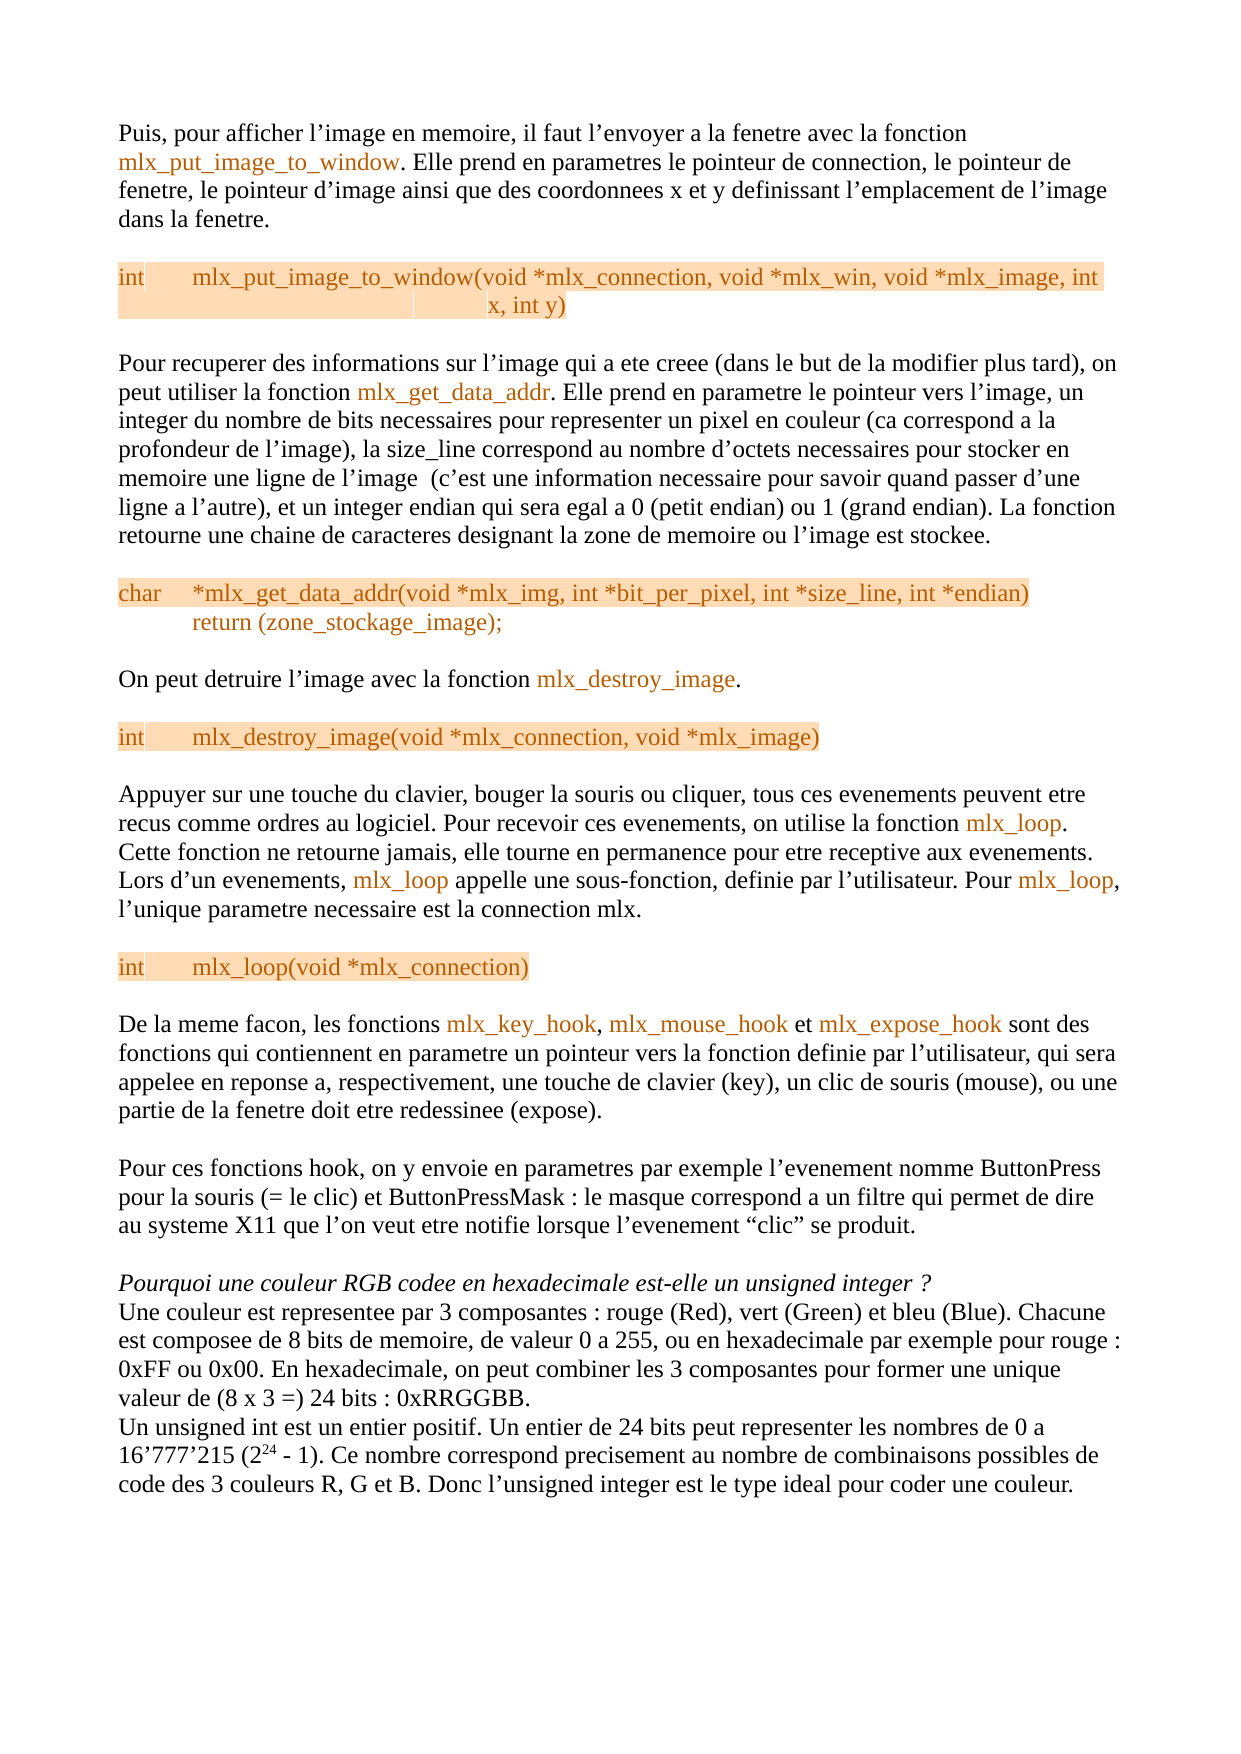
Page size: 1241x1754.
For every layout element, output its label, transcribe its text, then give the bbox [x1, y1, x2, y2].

text char *mlx_get_data_addr(void *mlx_img, int *bit_per_pixel, int *size_line, int *endian) [118, 578, 1122, 607]
text int mlx_destroy_image(void *mlx_connection, void *mlx_image) [118, 722, 1122, 751]
text De la meme facon, les fonctions mlx_key_hook, mlx_mouse_hook et mlx_expose_hook sont des fonctions qui contiennent en parametre un pointeur vers la fonction definie par l’utilisateur, qui sera appelee en reponse a, respectivement, une touche de clavier (key), un clic de souris (mouse), ou une partie de la fenetre doit etre redessinee (expose). [118, 1009, 1122, 1124]
text Puis, pour afficher l’image en memoire, il faut l’envoyer a la fenetre avec la fonction mlx_put_image_to_window. Elle prend en parametres le pointeur de connection, le pointeur de fenetre, le pointeur d’image ainsi que des coordonnees x et y definissant l’emplacement de l’image dans la fenetre. [118, 118, 1122, 233]
text int mlx_put_image_to_window(void *mlx_connection, void *mlx_win, void *mlx_image, int x, int y) [118, 262, 1122, 319]
text Une couleur est representee par 3 composantes : rouge (Red), vert (Green) et bleu (Blue). Chacune est composee de 8 bits de memoire, de valeur 0 a 255, ou en hexadecimale par exemple pour rouge : 0xFF ou 0x00. En hexadecimale, on peut combiner les 3 composantes pour former une unique valeur de (8 x 3 =) 24 bits : 0xRRGGBB. [118, 1297, 1122, 1412]
text Pour ces fonctions hook, on y envoie en parametres par exemple l’evenement nomme ButtonPress pour la souris (= le clic) et ButtonPressMask : le masque correspond a un filtre qui permet de dire au systeme X11 que l’on veut etre notifie lorsque l’evenement “clic” se produit. [118, 1153, 1122, 1239]
text Un unsigned int est un entier positif. Un entier de 24 bits peut representer les nombres de 0 a 16’777’215 (224 - 1). Ce nombre correspond precisement au nombre de combinaisons possibles de code des 3 couleurs R, G et B. Donc l’unsigned integer est le type ideal pour coder une couleur. [118, 1412, 1122, 1498]
text int mlx_loop(void *mlx_connection) [118, 952, 1122, 981]
text Appuyer sur une touche du clavier, bouger la souris ou cliquer, tous ces evenements peuvent etre recus comme ordres au logiciel. Pour recevoir ces evenements, on utilise la fonction mlx_loop. Cette fonction ne retourne jamais, elle tourne en permanence pour etre receptive aux evenements. Lors d’un evenements, mlx_loop appelle une sous-fonction, definie par l’utilisateur. Pour mlx_loop, l’unique parametre necessaire est la connection mlx. [118, 779, 1122, 923]
text Pour recuperer des informations sur l’image qui a ete creee (dans le but de la modifier plus tard), on peut utiliser la fonction mlx_get_data_addr. Elle prend en parametre le pointeur vers l’image, un integer du nombre de bits necessaires pour representer un pixel en couleur (ca correspond a la profondeur de l’image), la size_line correspond au nombre d’octets necessaires pour stocker en memoire une ligne de l’image (c’est une information necessaire pour savoir quand passer d’une ligne a l’autre), et un integer endian qui sera egal a 0 (petit endian) ou 1 (grand endian). La fonction retourne une chaine de caracteres designant la zone de memoire ou l’image est stockee. [118, 348, 1122, 549]
text On peut detruire l’image avec la fonction mlx_destroy_image. [118, 664, 1122, 693]
text return (zone_stockage_image); [118, 607, 1122, 636]
text Pourquoi une couleur RGB codee en hexadecimale est-elle un unsigned integer ? [118, 1268, 1122, 1297]
